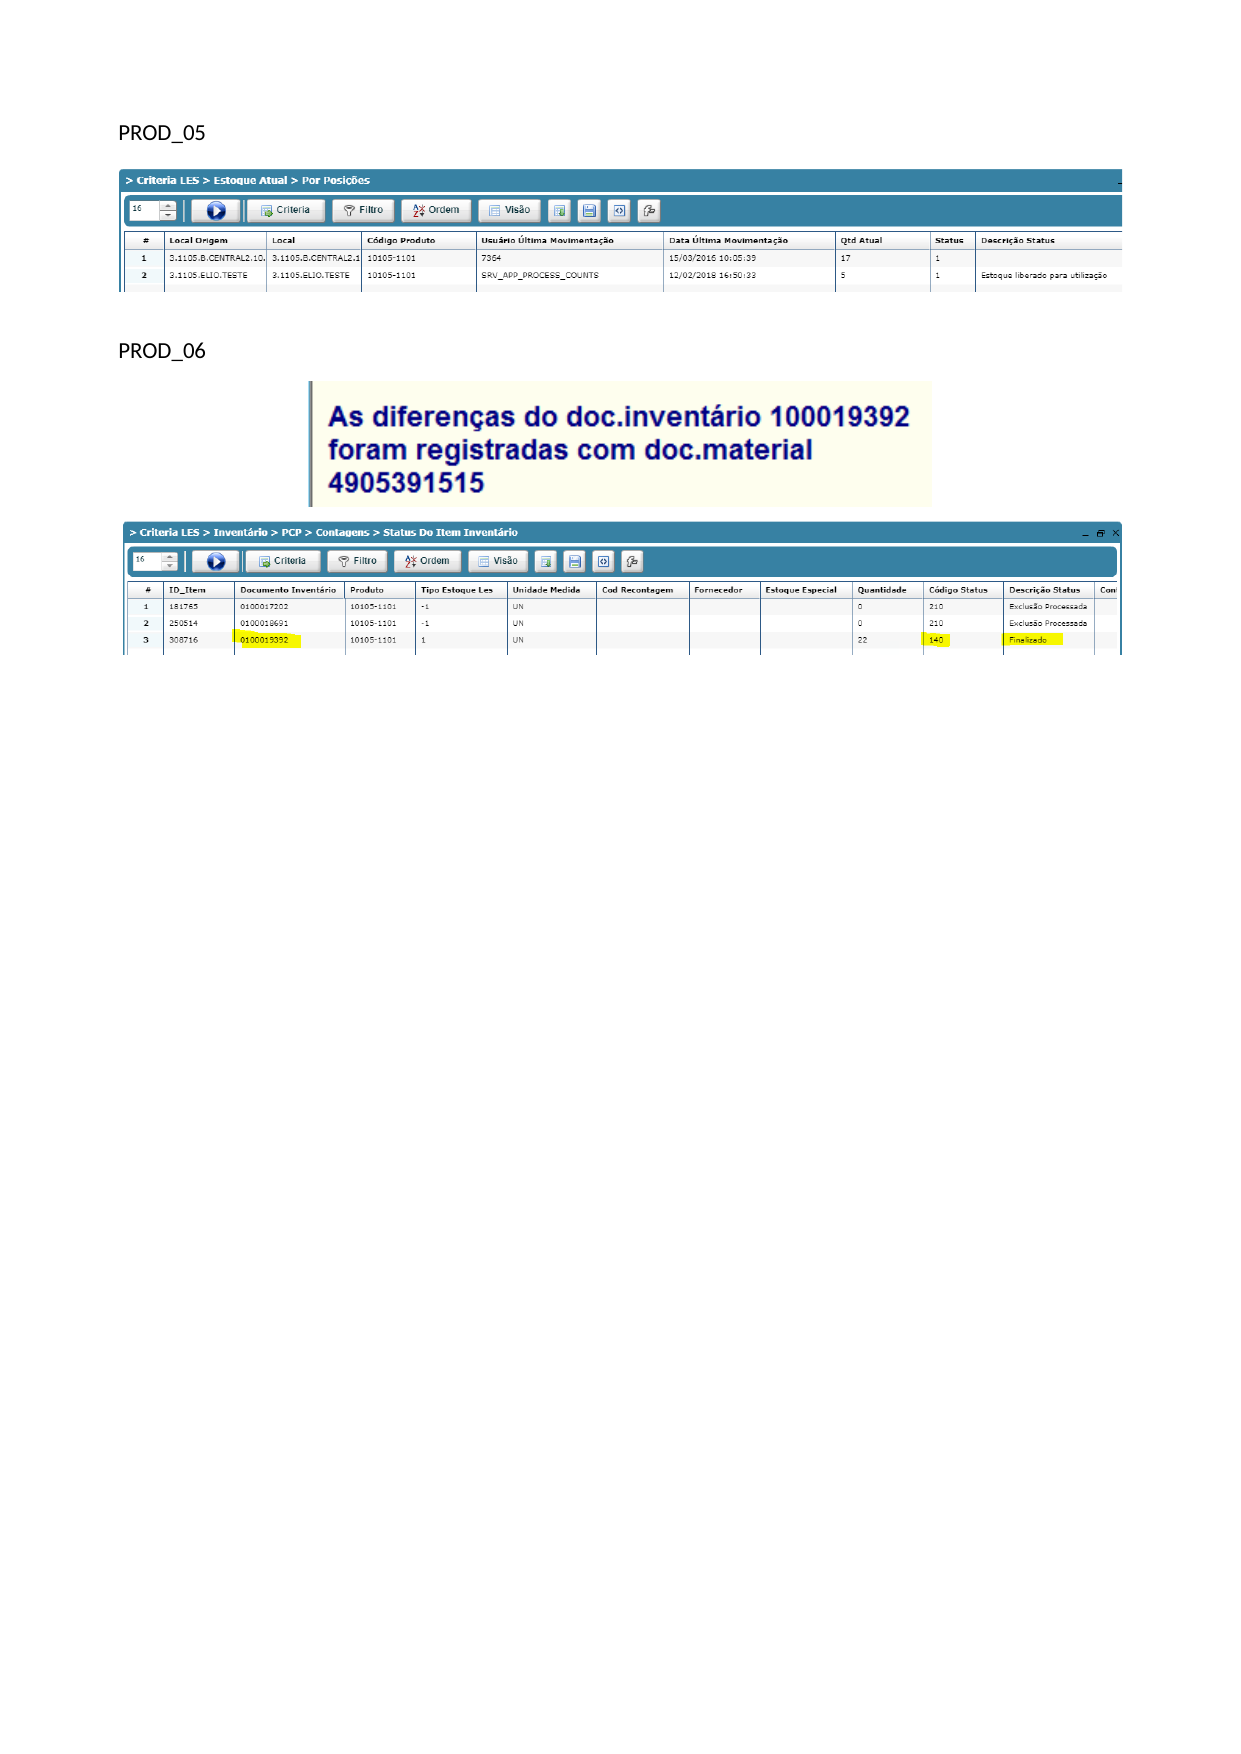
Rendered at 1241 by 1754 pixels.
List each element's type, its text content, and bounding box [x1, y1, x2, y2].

picture [308, 381, 932, 507]
text PROD_05 [118, 118, 1122, 146]
picture [118, 162, 1123, 292]
picture [118, 515, 1123, 655]
text PROD_06 [118, 336, 1122, 364]
